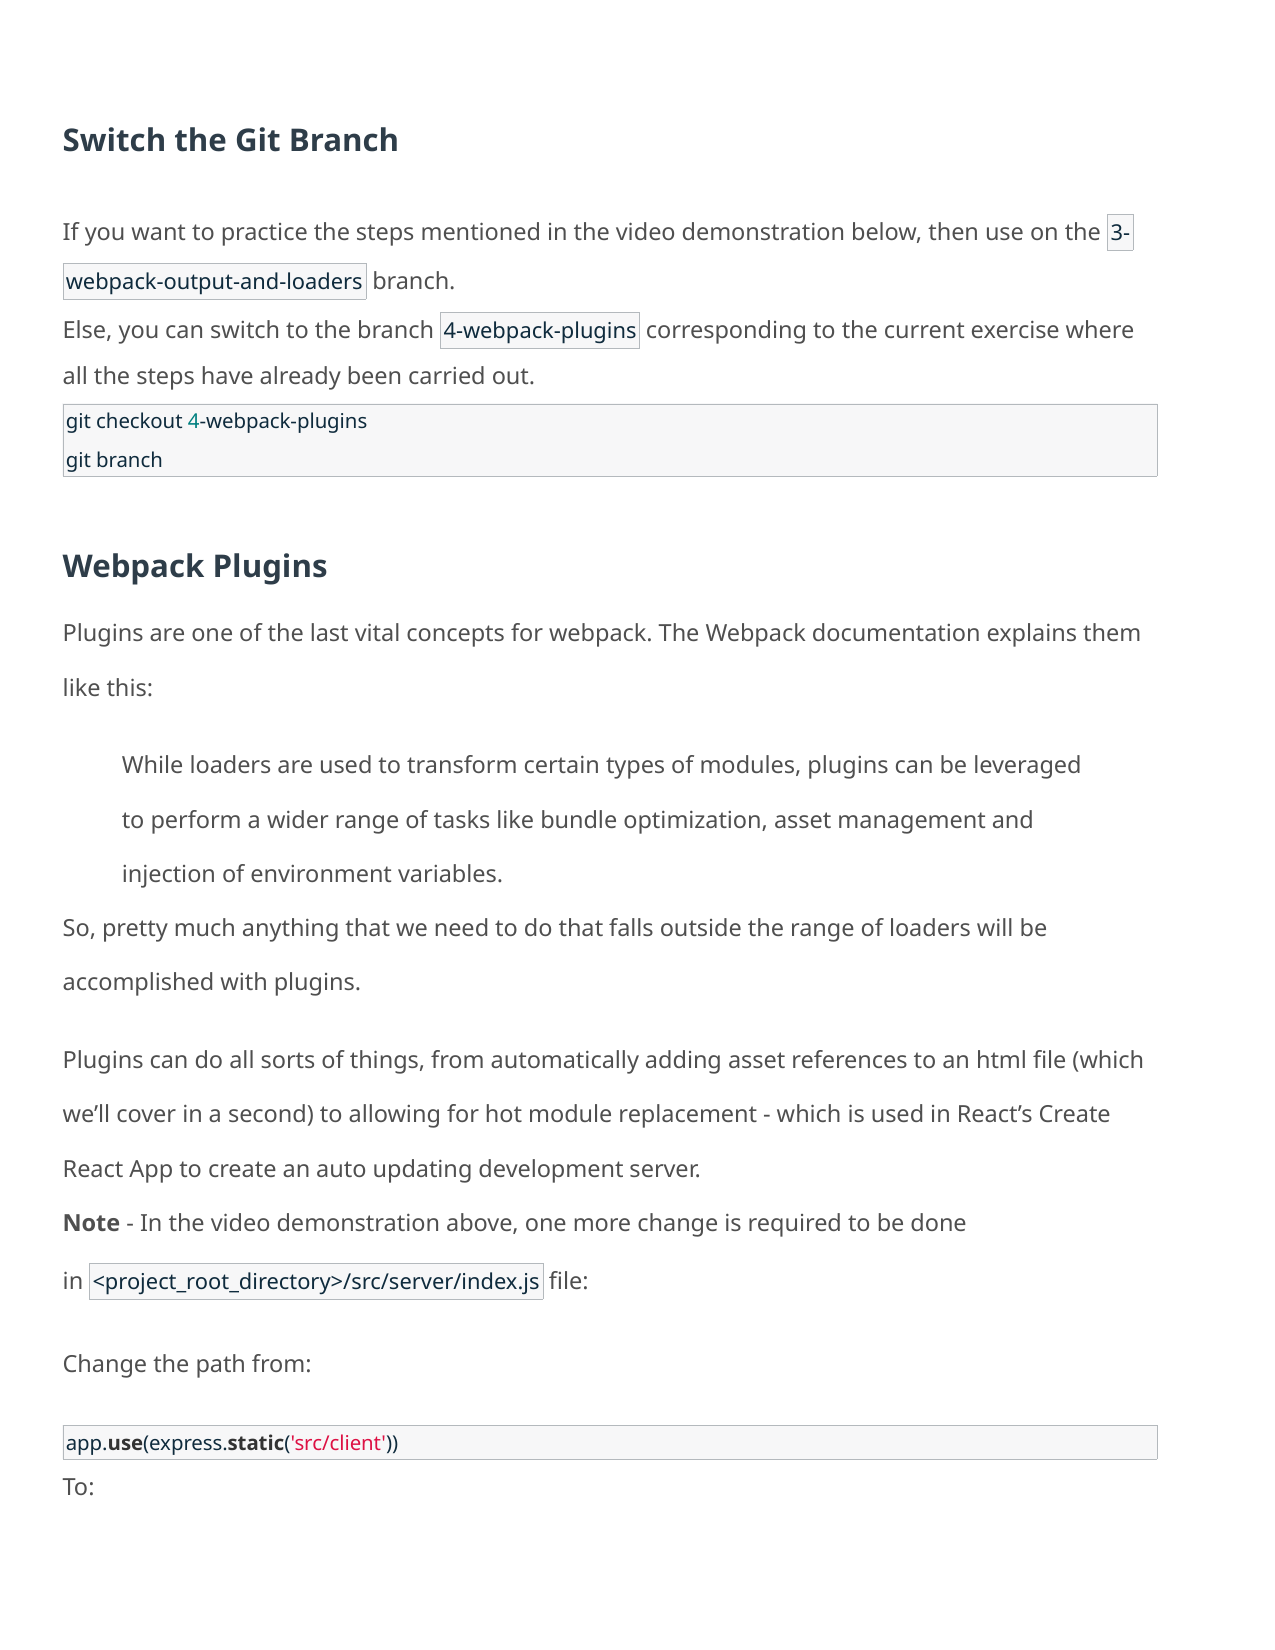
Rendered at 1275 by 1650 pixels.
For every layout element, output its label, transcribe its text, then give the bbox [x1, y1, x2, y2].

text If you want to practice the steps mentioned in the video demonstration below, then use on the 3-webpack-output-and-loaders branch. [62, 214, 1157, 299]
text Else, you can switch to the branch 4-webpack-plugins corresponding to the current exercise where all the steps have already been carried out. [62, 312, 1157, 392]
text Note - In the video demonstration above, one more change is required to be done in <project_root_directory>/src/server/index.js file: [62, 1206, 1157, 1299]
text git checkout 4-webpack-plugins [64, 405, 1157, 434]
subtitle Switch the Git Branch [62, 118, 1157, 161]
subtitle Webpack Plugins [62, 544, 1157, 587]
text So, pretty much anything that we need to do that falls outside the range of loaders will be accomplished with plugins. [62, 911, 1157, 998]
text While loaders are used to transform certain types of modules, plugins can be leveraged to perform a wider range of tasks like bundle optimization, asset management and injection of environment variables. [122, 749, 1098, 889]
text git branch [64, 443, 1157, 476]
text Change the path from: [62, 1347, 1157, 1379]
text Plugins can do all sorts of things, from automatically adding asset references to an html file (which we’ll cover in a second) to allowing for hot module replacement - which is used in React’s Create React App to create an auto updating development server. [62, 1043, 1157, 1184]
text app.use(express.static('src/client')) [64, 1426, 1157, 1459]
text To: [62, 1471, 1157, 1502]
text Plugins are one of the last vital concepts for webpack. The Webpack documentation explains them like this: [62, 617, 1157, 703]
